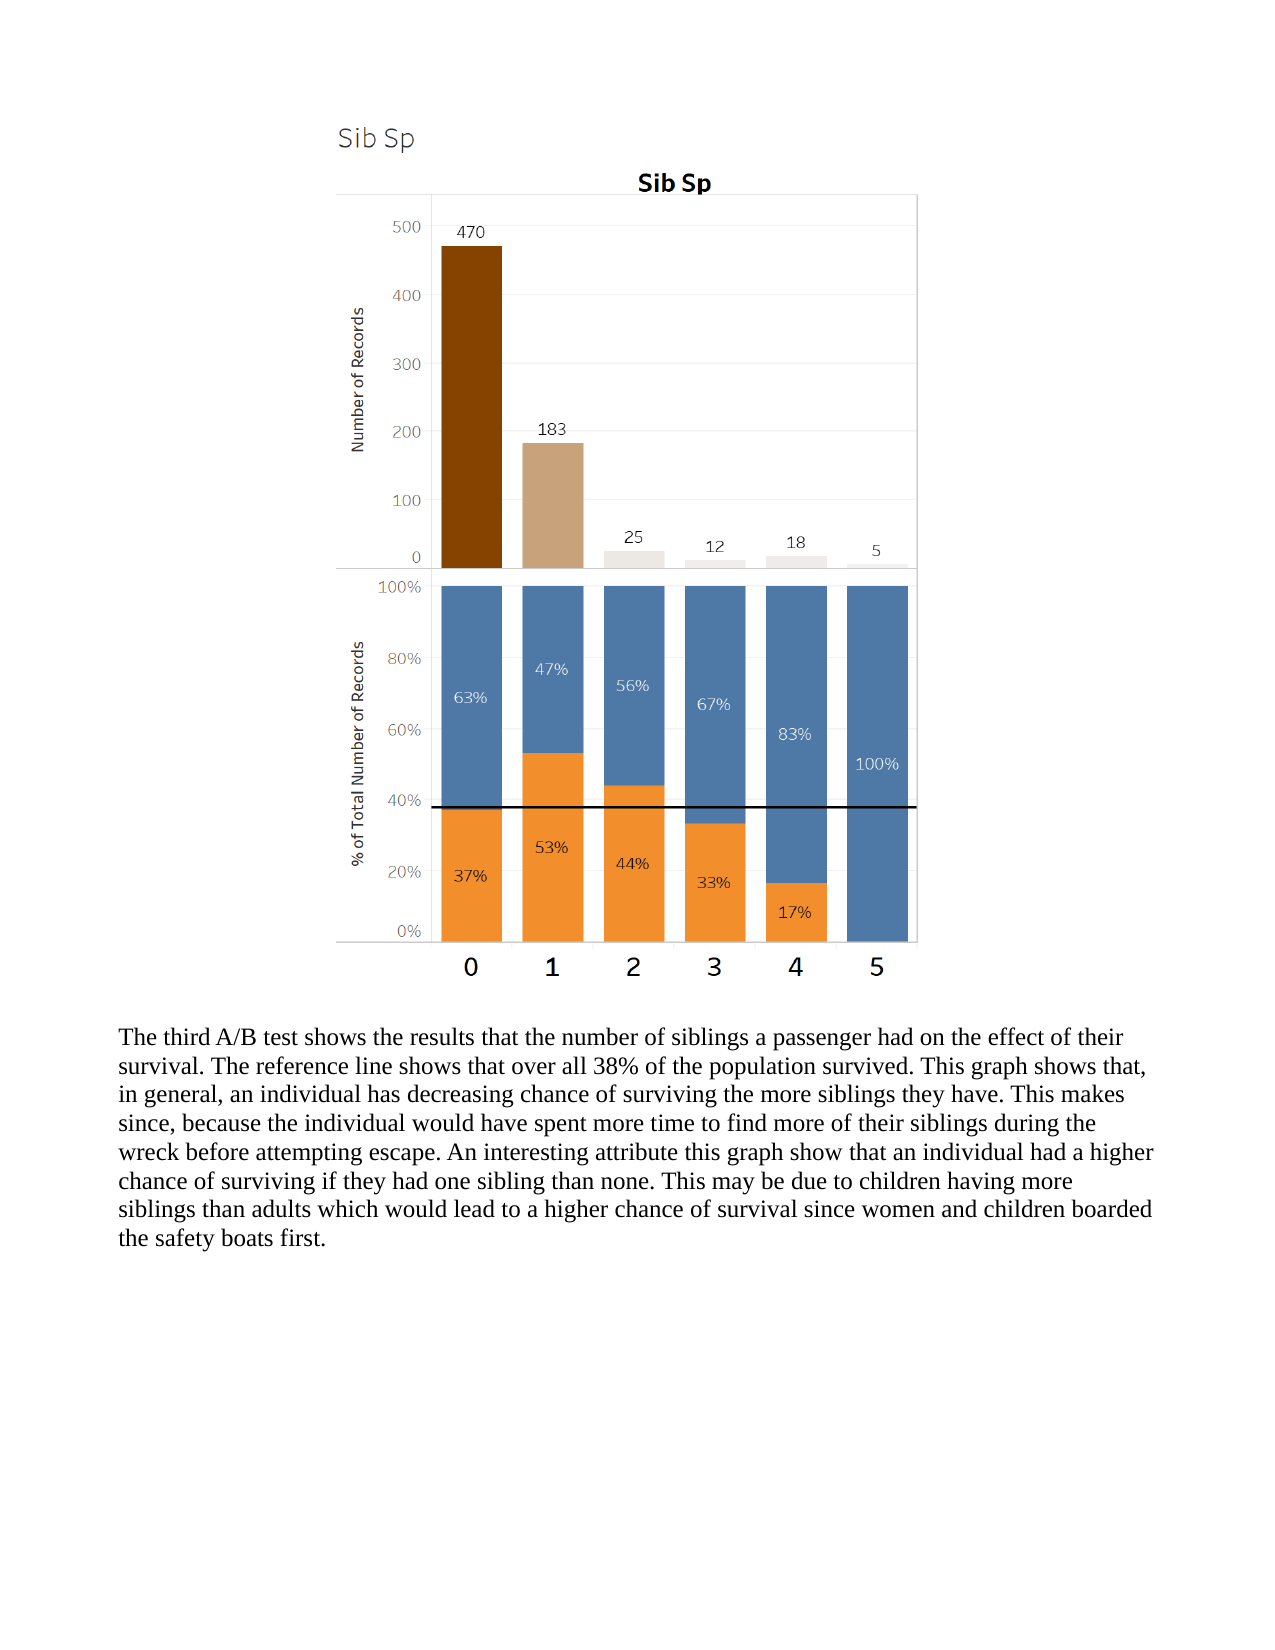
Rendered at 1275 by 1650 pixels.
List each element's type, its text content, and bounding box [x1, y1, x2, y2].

text The third A/B test shows the results that the number of siblings a passenger had on the effect of their survival. The reference line shows that over all 38% of the population survived. This graph shows that, in general, an individual has decreasing chance of surviving the more siblings they have. This makes since, because the individual would have spent more time to find more of their siblings during the wreck before attempting escape. An interesting attribute this graph show that an individual had a higher chance of surviving if they had one sibling than none. This may be due to children having more siblings than adults which would lead to a higher chance of survival since women and children boarded the safety boats first. [118, 1022, 1157, 1252]
picture [333, 118, 942, 989]
